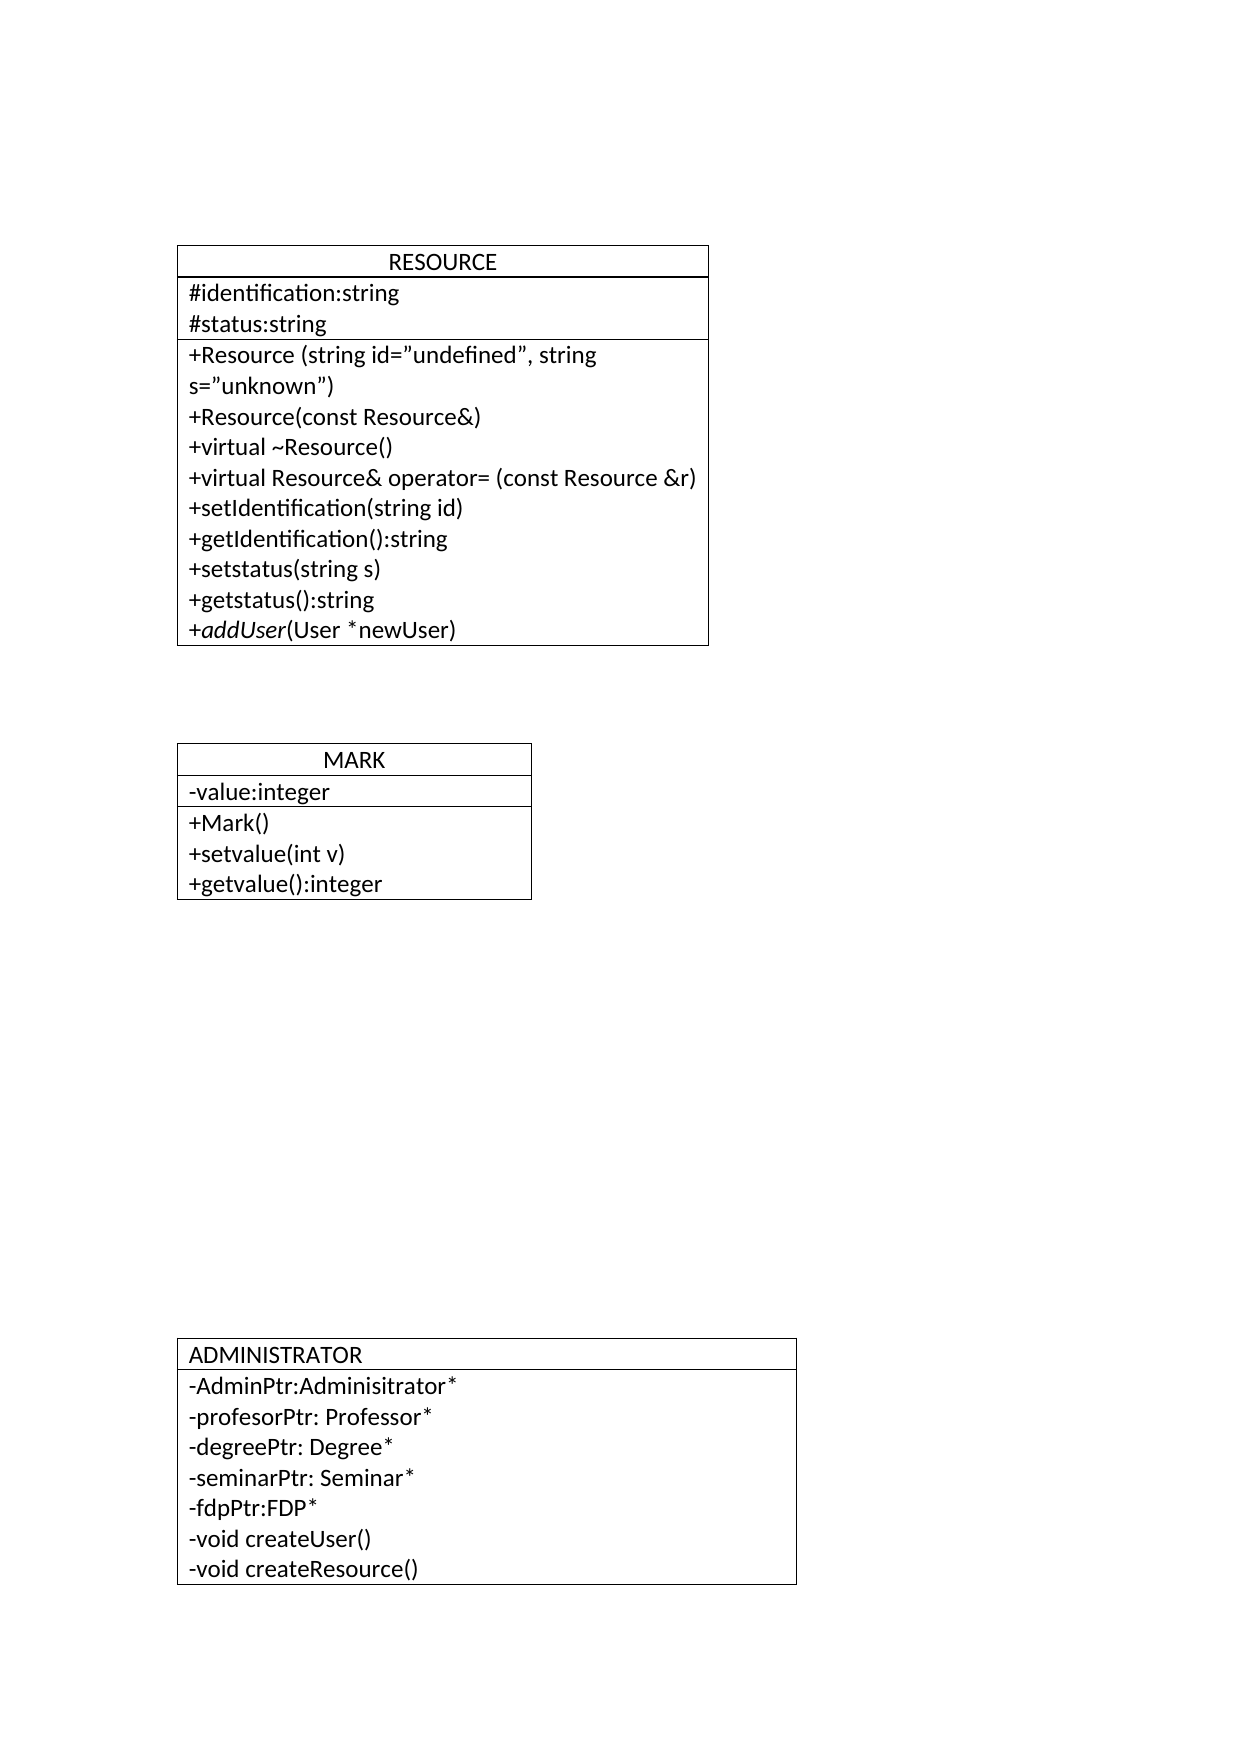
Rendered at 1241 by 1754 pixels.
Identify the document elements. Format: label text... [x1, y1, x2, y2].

table_header ADMINISTRATOR [178, 1339, 796, 1369]
table_cell -AdminPtr:Adminisitrator* -profesorPtr: Professor* -degreePtr: Degree* -seminarPtr: Seminar* -fdpPtr:FDP* -void createUser() -void createResource() [178, 1370, 796, 1584]
table_header MARK [178, 744, 531, 775]
table_header RESOURCE [178, 246, 708, 276]
table_cell +Mark() +setvalue(int v) +getvalue():integer [178, 807, 531, 899]
table_cell #identification:string #status:string [178, 278, 708, 338]
table_cell -value:integer [178, 776, 531, 806]
table_cell +Resource (string id=”undefined”, string s=”unknown”) +Resource(const Resource&) +virtual ~Resource() +virtual Resource& operator= (const Resource &r) +setIdentification(string id) +getIdentification():string +setstatus(string s) +getstatus():string +addUser(User *newUser) [178, 340, 708, 645]
